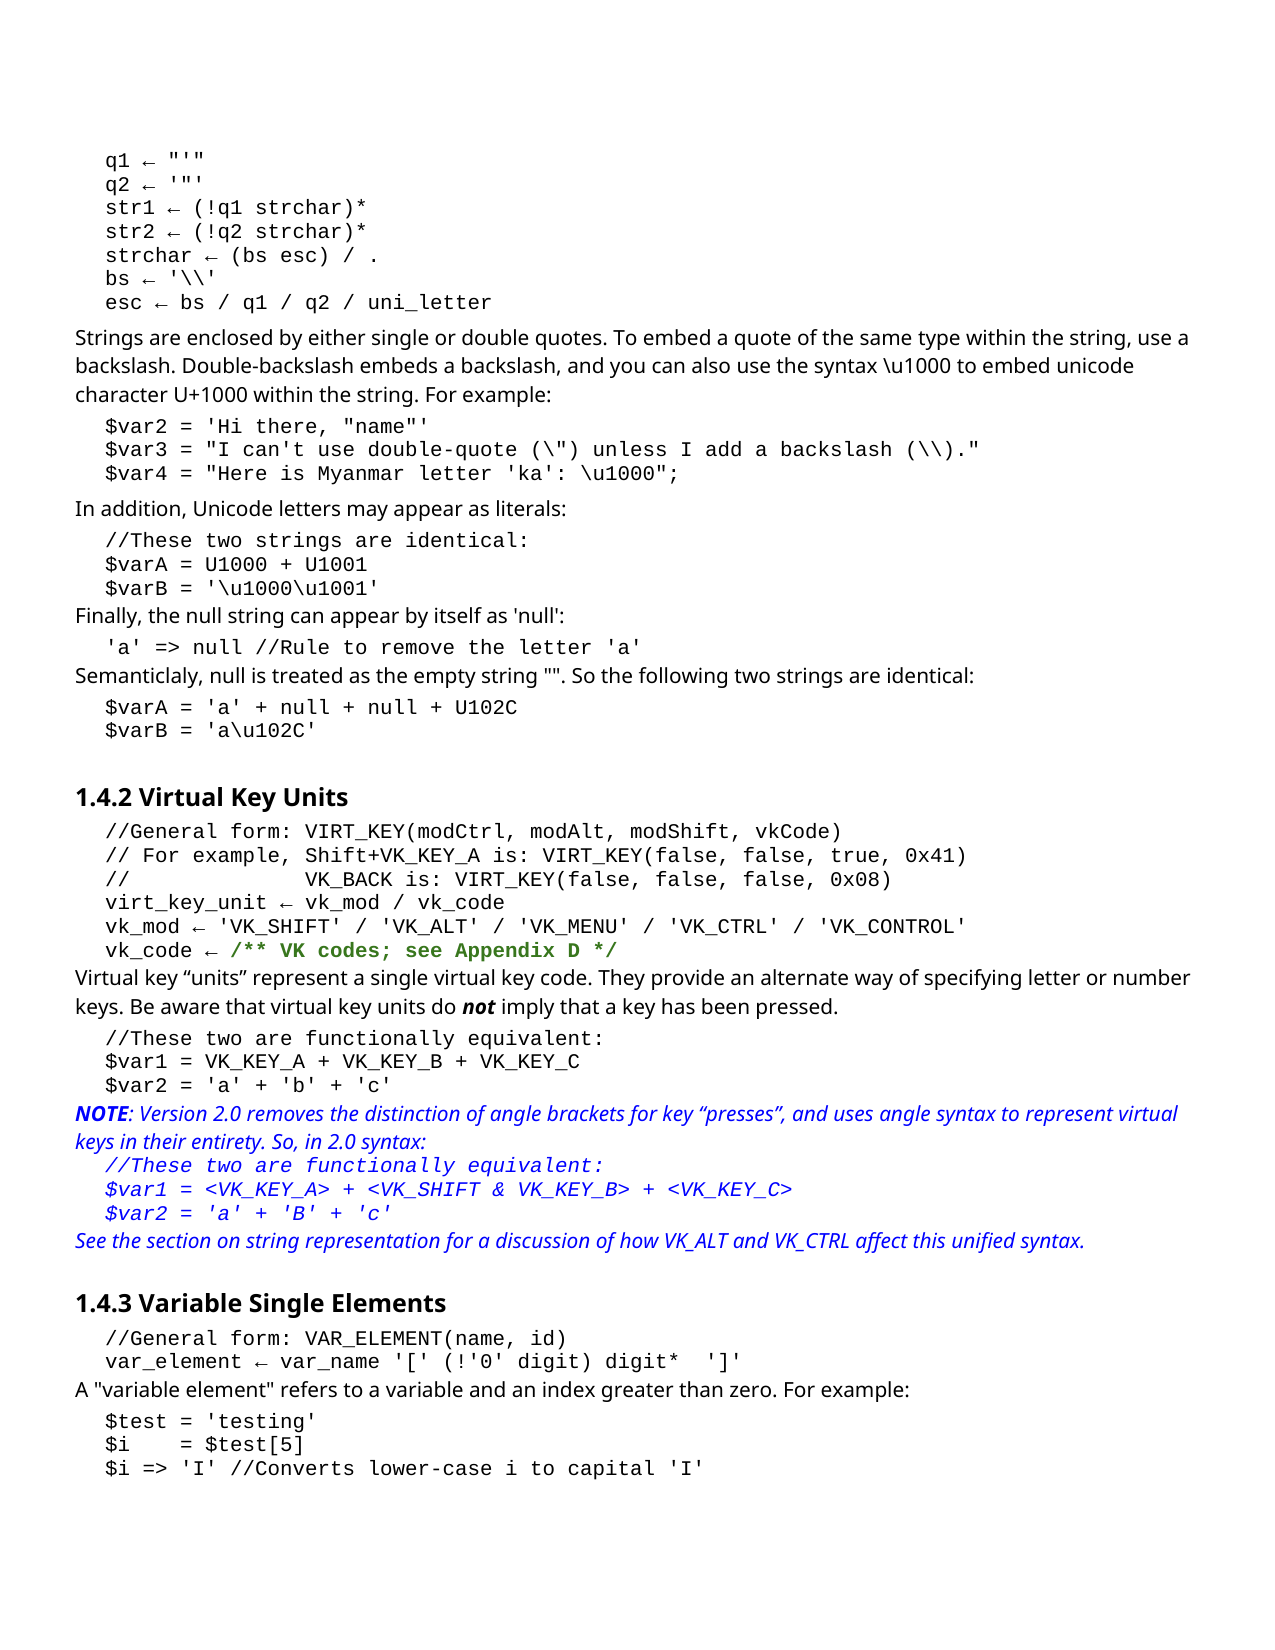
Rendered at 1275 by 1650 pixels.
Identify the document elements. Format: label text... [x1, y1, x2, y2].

text vk_mod ← 'VK_SHIFT' / 'VK_ALT' / 'VK_MENU' / 'VK_CTRL' / 'VK_CONTROL' [105, 916, 1200, 940]
text //General form: VIRT_KEY(modCtrl, modAlt, modShift, vkCode) [105, 821, 1200, 845]
text $i => 'I' //Converts lower-case i to capital 'I' [105, 1458, 1200, 1482]
text $var2 = 'a' + 'b' + 'c' [105, 1075, 1200, 1099]
text $test = 'testing' [105, 1411, 1200, 1434]
text //These two are functionally equivalent: [105, 1028, 1200, 1051]
text str2 ← (!q2 strchar)* [105, 221, 1200, 244]
text A "variable element" refers to a variable and an index greater than zero. For example: [75, 1375, 1200, 1403]
text In addition, Unicode letters may appear as literals: [75, 494, 1200, 523]
text //These two strings are identical: [105, 530, 1200, 554]
text var_element ← var_name '[' (!'0' digit) digit* ']' [105, 1351, 1200, 1375]
text esc ← bs / q1 / q2 / uni_letter [105, 292, 1200, 316]
text 'a' => null //Rule to remove the letter 'a' [105, 637, 1200, 661]
text See the section on string representation for a discussion of how VK_ALT and VK_CTRL affect this unified syntax. [75, 1226, 1200, 1255]
text $varB = '\u1000\u1001' [105, 577, 1200, 601]
text Finally, the null string can appear by itself as 'null': [75, 601, 1200, 629]
text NOTE: Version 2.0 removes the distinction of angle brackets for key “presses”, and uses angle syntax to represent virtual keys in their entirety. So, in 2.0 syntax: [75, 1099, 1200, 1156]
text // For example, Shift+VK_KEY_A is: VIRT_KEY(false, false, true, 0x41) [105, 845, 1200, 869]
text 1.4.3 Variable Single Elements [75, 1286, 1200, 1320]
text Strings are enclosed by either single or double quotes. To embed a quote of the same type within the string, use a backslash. Double-backslash embeds a backslash, and you can also use the syntax \u1000 to embed unicode character U+1000 within the string. For example: [75, 323, 1200, 408]
text $var1 = VK_KEY_A + VK_KEY_B + VK_KEY_C [105, 1051, 1200, 1075]
text bs ← '\\' [105, 268, 1200, 292]
text $var3 = "I can't use double-quote (\") unless I add a backslash (\\)." [105, 439, 1200, 463]
text Virtual key “units” represent a single virtual key code. They provide an alternate way of specifying letter or number keys. Be aware that virtual key units do not imply that a key has been pressed. [75, 963, 1200, 1020]
text $var2 = 'a' + 'B' + 'c' [105, 1203, 1200, 1226]
text $varA = U1000 + U1001 [105, 554, 1200, 577]
text virt_key_unit ← vk_mod / vk_code [105, 892, 1200, 916]
text //These two are functionally equivalent: [105, 1156, 1200, 1179]
text str1 ← (!q1 strchar)* [105, 197, 1200, 221]
text 1.4.2 Virtual Key Units [75, 780, 1200, 814]
text $i = $test[5] [105, 1434, 1200, 1458]
text $varB = 'a\u102C' [105, 720, 1200, 744]
text $varA = 'a' + null + null + U102C [105, 697, 1200, 720]
text q1 ← "'" [105, 150, 1200, 174]
text vk_code ← /** VK codes; see Appendix D */ [105, 940, 1200, 963]
text $var4 = "Here is Myanmar letter 'ka': \u1000"; [105, 463, 1200, 487]
text q2 ← '"' [105, 174, 1200, 197]
text Semanticlaly, null is treated as the empty string "". So the following two strings are identical: [75, 661, 1200, 689]
text strchar ← (bs esc) / . [105, 244, 1200, 268]
text // VK_BACK is: VIRT_KEY(false, false, false, 0x08) [105, 869, 1200, 892]
text $var2 = 'Hi there, "name"' [105, 416, 1200, 439]
text //General form: VAR_ELEMENT(name, id) [105, 1328, 1200, 1351]
text $var1 = <VK_KEY_A> + <VK_SHIFT & VK_KEY_B> + <VK_KEY_C> [105, 1179, 1200, 1203]
